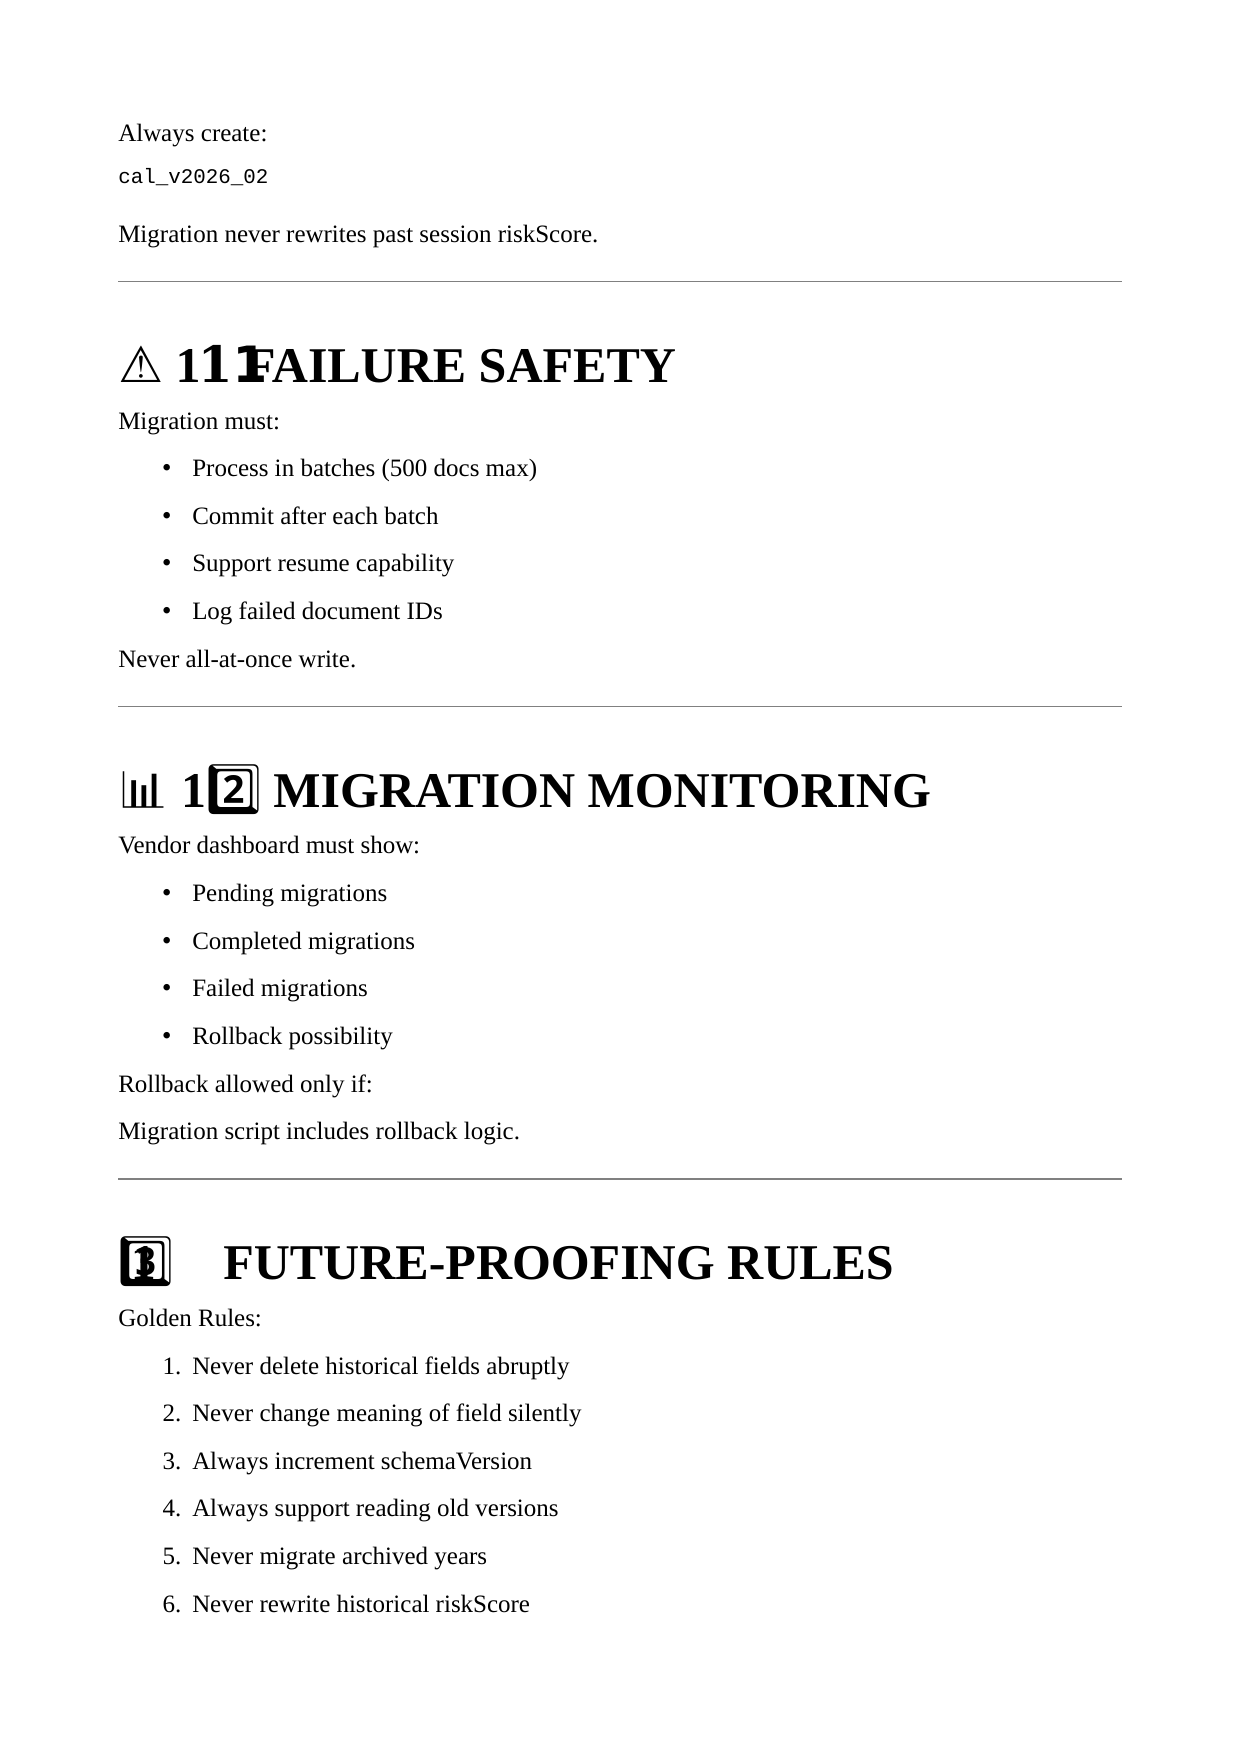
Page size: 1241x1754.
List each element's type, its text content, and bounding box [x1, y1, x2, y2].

list Completed migrations [162, 926, 1122, 954]
list Process in batches (500 docs max) [162, 453, 1122, 482]
text cal_v2026_02 [118, 166, 1122, 189]
text Vendor dashboard must show: [118, 831, 1122, 859]
list Never migrate archived years [162, 1541, 1122, 1570]
list Always support reading old versions [162, 1493, 1122, 1522]
list Log failed document IDs [162, 596, 1122, 625]
text Never all-at-once write. [118, 644, 1122, 672]
subtitle 📊 12️⃣ MIGRATION MONITORING [118, 761, 1122, 818]
subtitle ⚠️ 11️⃣ FAILURE SAFETY [118, 336, 1122, 393]
list Pending migrations [162, 878, 1122, 907]
list Never delete historical fields abruptly [162, 1351, 1122, 1379]
text Migration script includes rollback logic. [118, 1116, 1122, 1145]
list Always increment schemaVersion [162, 1446, 1122, 1475]
list Commit after each batch [162, 501, 1122, 530]
list Rollback possibility [162, 1021, 1122, 1050]
list Never change meaning of field silently [162, 1398, 1122, 1427]
text Golden Rules: [118, 1303, 1122, 1332]
subtitle 🧠 13️⃣ FUTURE-PROOFING RULES [118, 1233, 1122, 1291]
list Failed migrations [162, 973, 1122, 1002]
text Migration never rewrites past session riskScore. [118, 219, 1122, 248]
text Always create: [118, 118, 1122, 147]
text Migration must: [118, 406, 1122, 434]
list Never rewrite historical riskScore [162, 1589, 1122, 1617]
text Rollback allowed only if: [118, 1069, 1122, 1097]
list Support resume capability [162, 548, 1122, 577]
